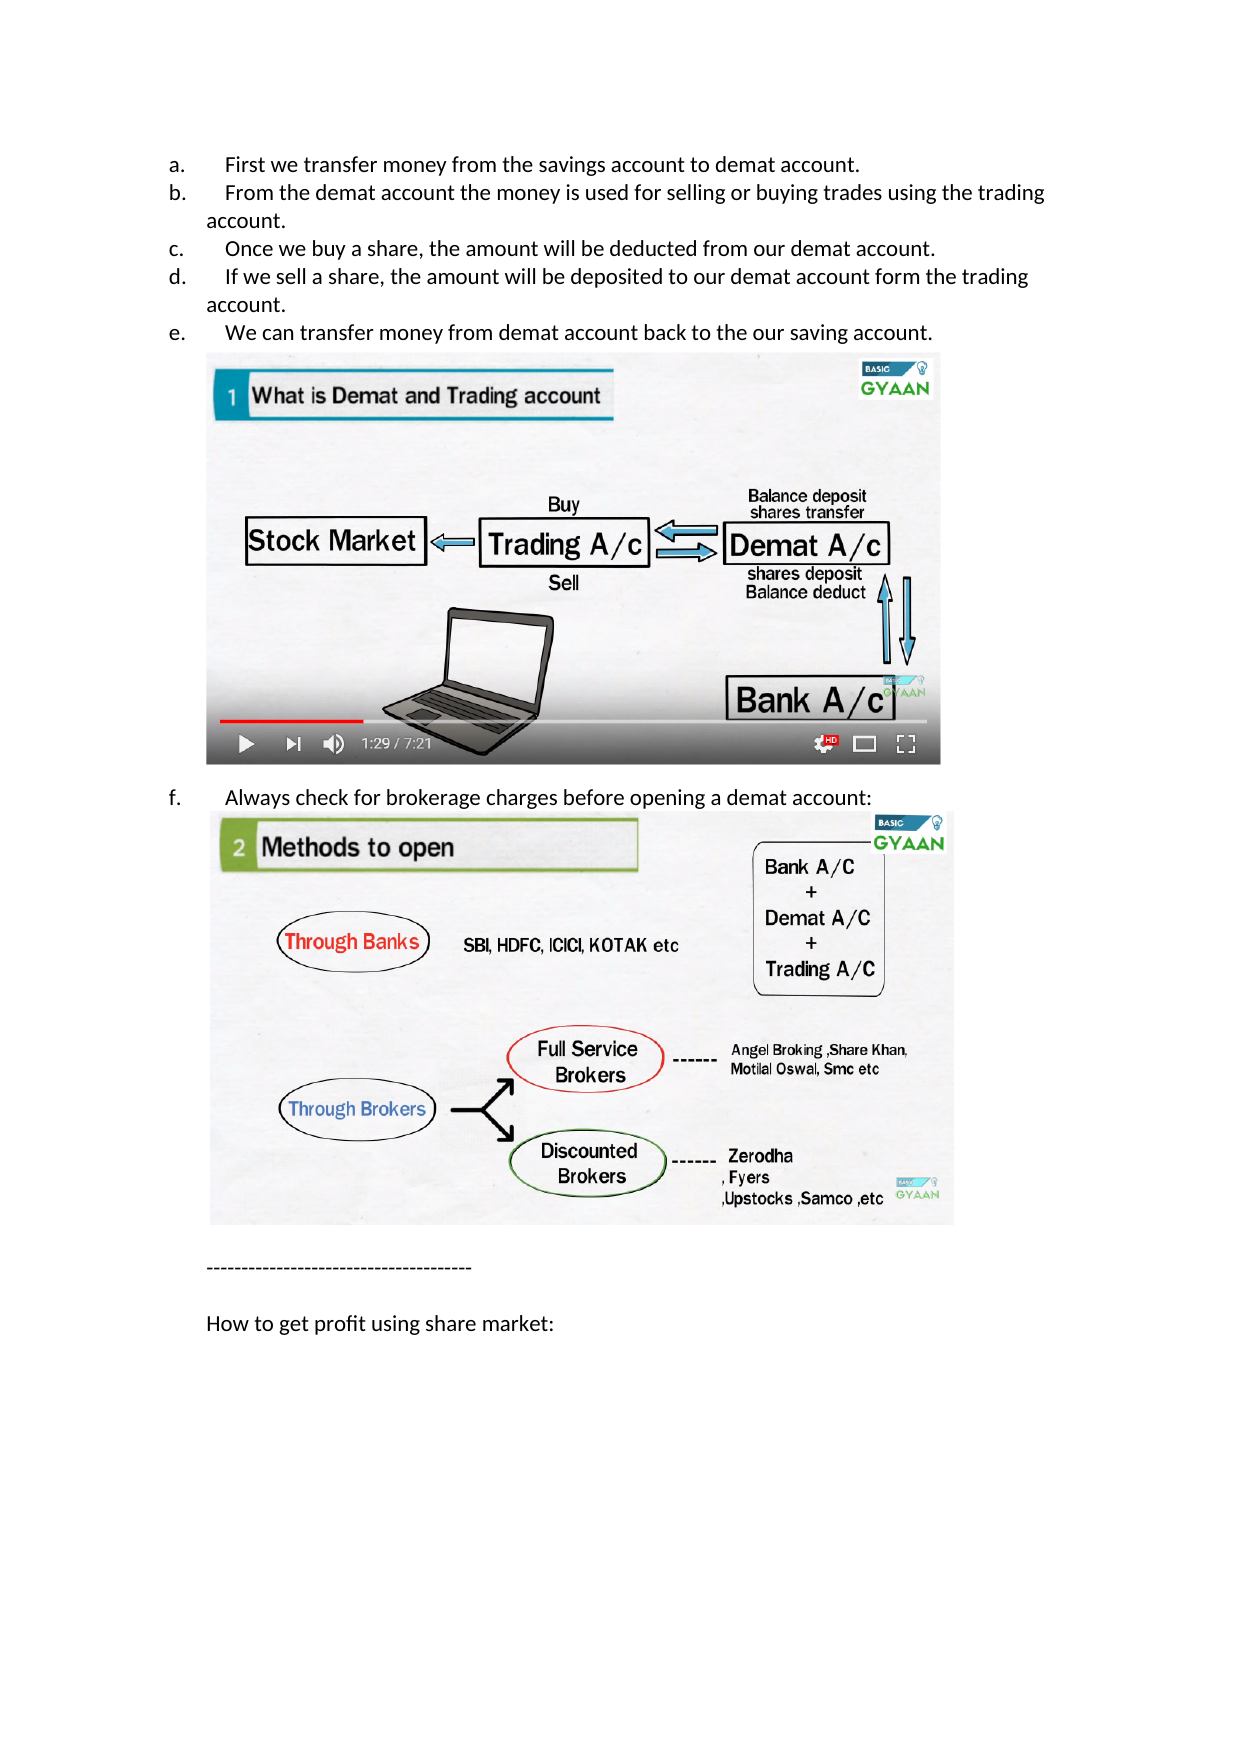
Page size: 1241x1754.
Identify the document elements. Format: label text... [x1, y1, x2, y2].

list Always check for brokerage charges before opening a demat account: [169, 783, 1090, 811]
picture [206, 346, 957, 784]
list We can transfer money from demat account back to the our saving account. [169, 318, 1090, 346]
text -------------------------------------- [206, 1253, 1090, 1281]
text How to get profit using share market: [206, 1309, 1090, 1337]
list First we transfer money from the savings account to demat account. [169, 150, 1090, 178]
list If we sell a share, the amount will be deposited to our demat account form the trading account. [169, 262, 1090, 318]
picture [206, 811, 957, 1225]
list From the demat account the money is used for selling or buying trades using the trading account. [169, 178, 1090, 234]
list Once we buy a share, the amount will be deducted from our demat account. [169, 234, 1090, 262]
